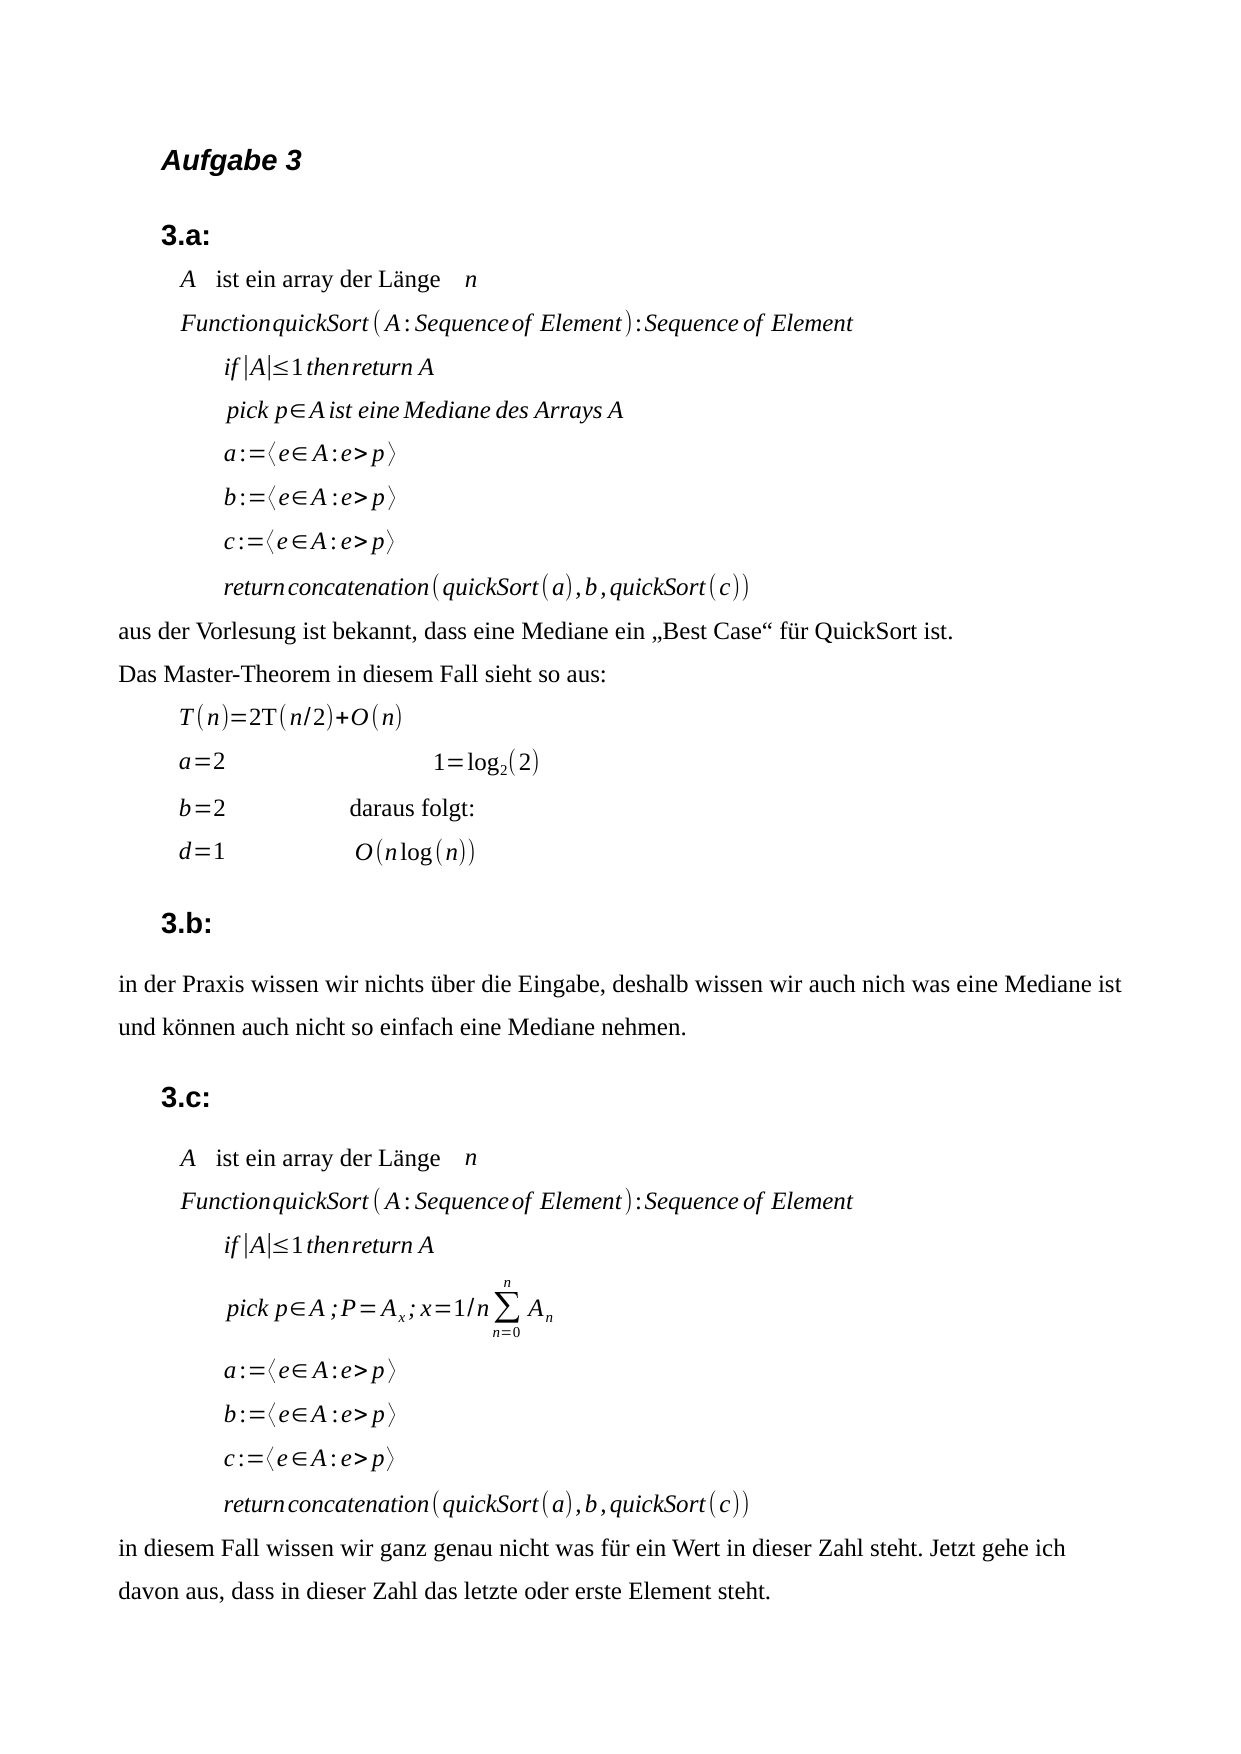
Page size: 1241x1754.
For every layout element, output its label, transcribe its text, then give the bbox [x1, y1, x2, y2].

subtitle 3.c: [118, 1080, 1122, 1114]
list in der Praxis wissen wir nichts über die Eingabe, deshalb wissen wir auch nich was eine Mediane ist und können auch nicht so einfach eine Mediane nehmen. [118, 969, 1122, 1041]
text ist ein array der Länge [118, 264, 1122, 293]
text Das Master-Theorem in diesem Fall sieht so aus: [118, 659, 1122, 688]
subtitle 3.b: [118, 906, 1122, 940]
text in diesem Fall wissen wir ganz genau nicht was für ein Wert in dieser Zahl steht. Jetzt gehe ich davon aus, dass in dieser Zahl das letzte oder erste Element steht. [118, 1533, 1122, 1605]
text ist ein array der Länge [118, 1143, 1122, 1172]
subtitle 3.a: [118, 218, 1122, 252]
text daraus folgt: [118, 793, 1122, 822]
text aus der Vorlesung ist bekannt, dass eine Mediane ein „Best Case“ für QuickSort ist. [118, 616, 1122, 645]
subtitle Aufgabe 3 [118, 143, 1122, 177]
